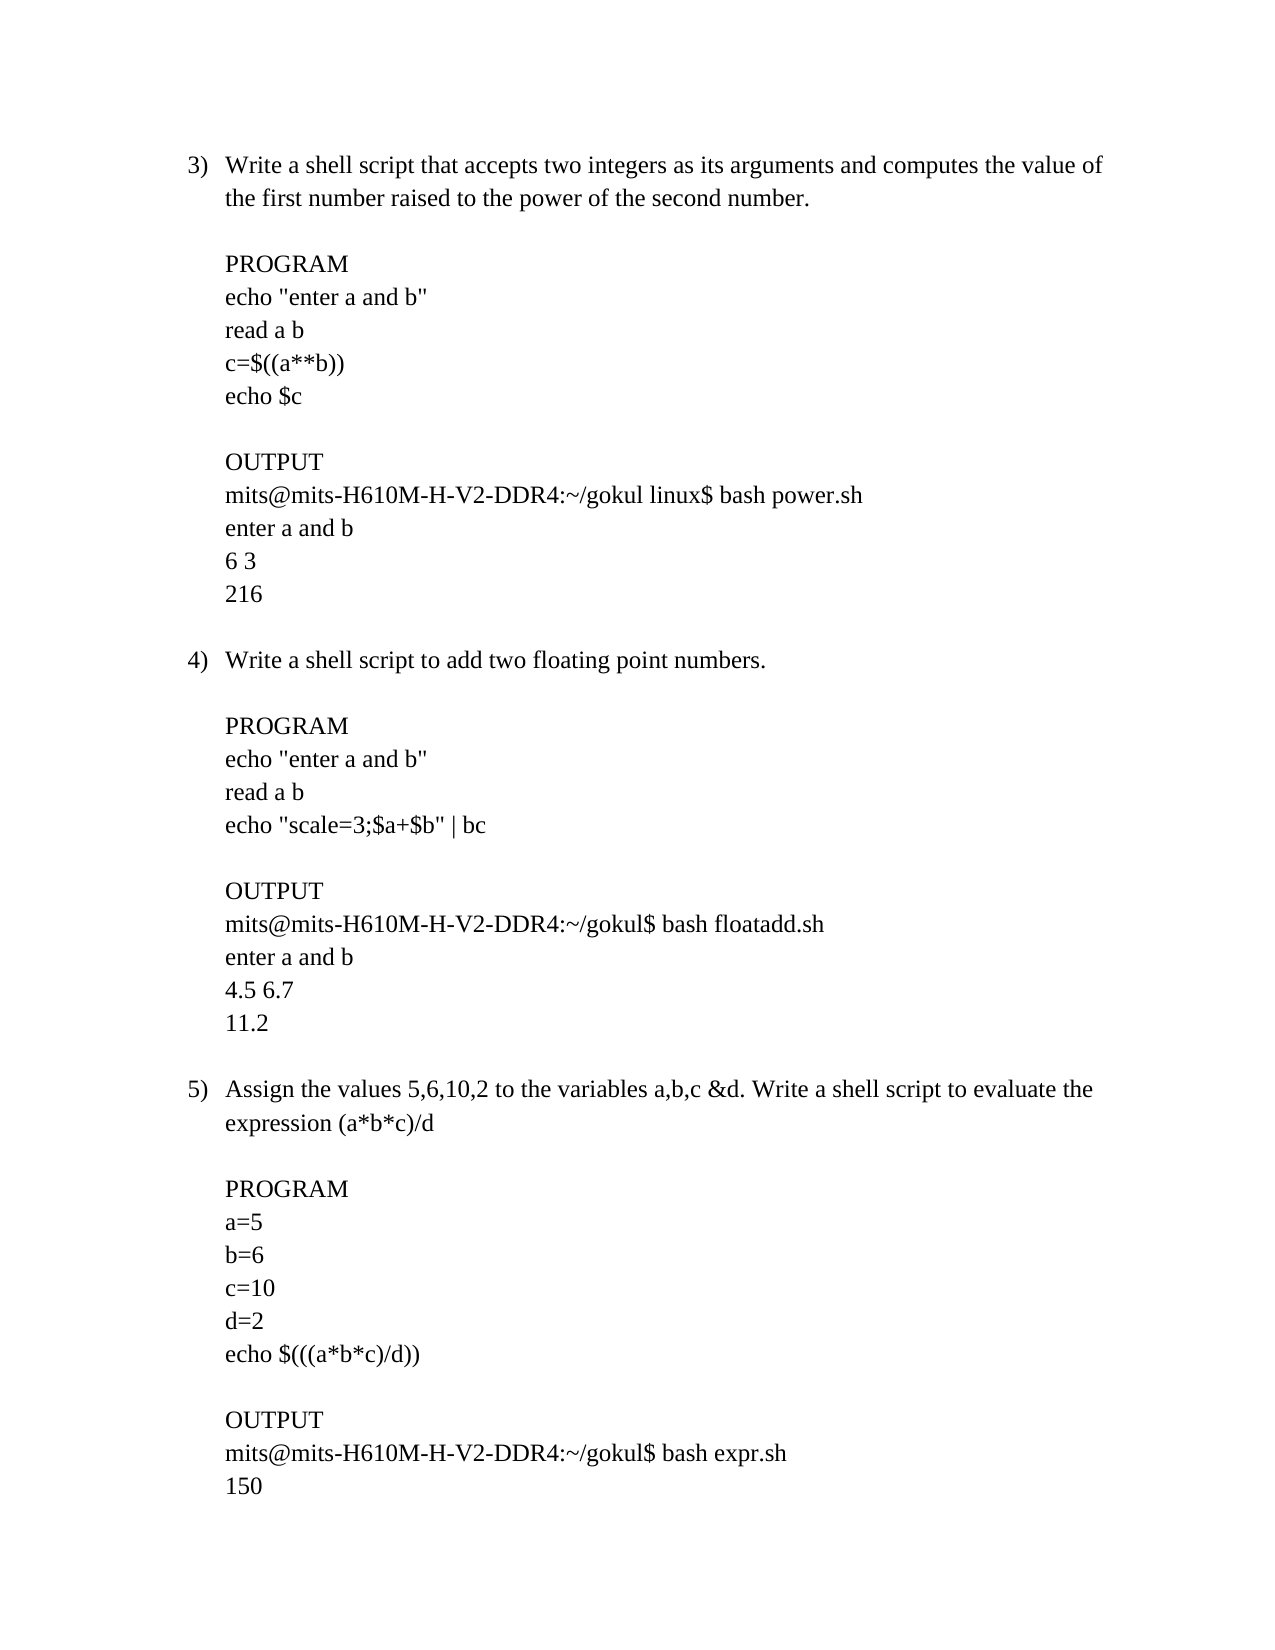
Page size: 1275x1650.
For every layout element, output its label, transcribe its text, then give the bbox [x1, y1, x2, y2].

list OUTPUT [187, 876, 1125, 905]
list read a b [187, 315, 1125, 344]
list echo "scale=3;$a+$b" | bc [187, 810, 1125, 839]
list 11.2 [187, 1008, 1125, 1037]
list PROGRAM [187, 1174, 1125, 1202]
list 150 [187, 1471, 1125, 1499]
list echo "enter a and b" [187, 744, 1125, 773]
list c=$((a**b)) [187, 348, 1125, 377]
list Write a shell script that accepts two integers as its arguments and computes the value of the first number raised to the power of the second number. [187, 150, 1125, 212]
list read a b [187, 777, 1125, 806]
list a=5 [187, 1207, 1125, 1235]
list OUTPUT [187, 1405, 1125, 1433]
list echo $c [187, 381, 1125, 410]
list PROGRAM [187, 711, 1125, 740]
list 4.5 6.7 [187, 976, 1125, 1004]
list 6 3 [187, 546, 1125, 575]
list Assign the values 5,6,10,2 to the variables a,b,c &d. Write a shell script to evaluate the expression (a*b*c)/d [187, 1074, 1125, 1136]
list b=6 [187, 1240, 1125, 1268]
list echo $(((a*b*c)/d)) [187, 1339, 1125, 1367]
list d=2 [187, 1306, 1125, 1334]
list echo "enter a and b" [187, 282, 1125, 311]
list enter a and b [187, 513, 1125, 542]
list mits@mits-H610M-H-V2-DDR4:~/gokul linux$ bash power.sh [187, 480, 1125, 509]
list c=10 [187, 1273, 1125, 1301]
list PROGRAM [187, 249, 1125, 278]
list Write a shell script to add two floating point numbers. [187, 645, 1125, 674]
list mits@mits-H610M-H-V2-DDR4:~/gokul$ bash expr.sh [187, 1438, 1125, 1467]
list enter a and b [187, 942, 1125, 971]
list mits@mits-H610M-H-V2-DDR4:~/gokul$ bash floatadd.sh [187, 909, 1125, 938]
list 216 [187, 579, 1125, 608]
list OUTPUT [187, 447, 1125, 476]
